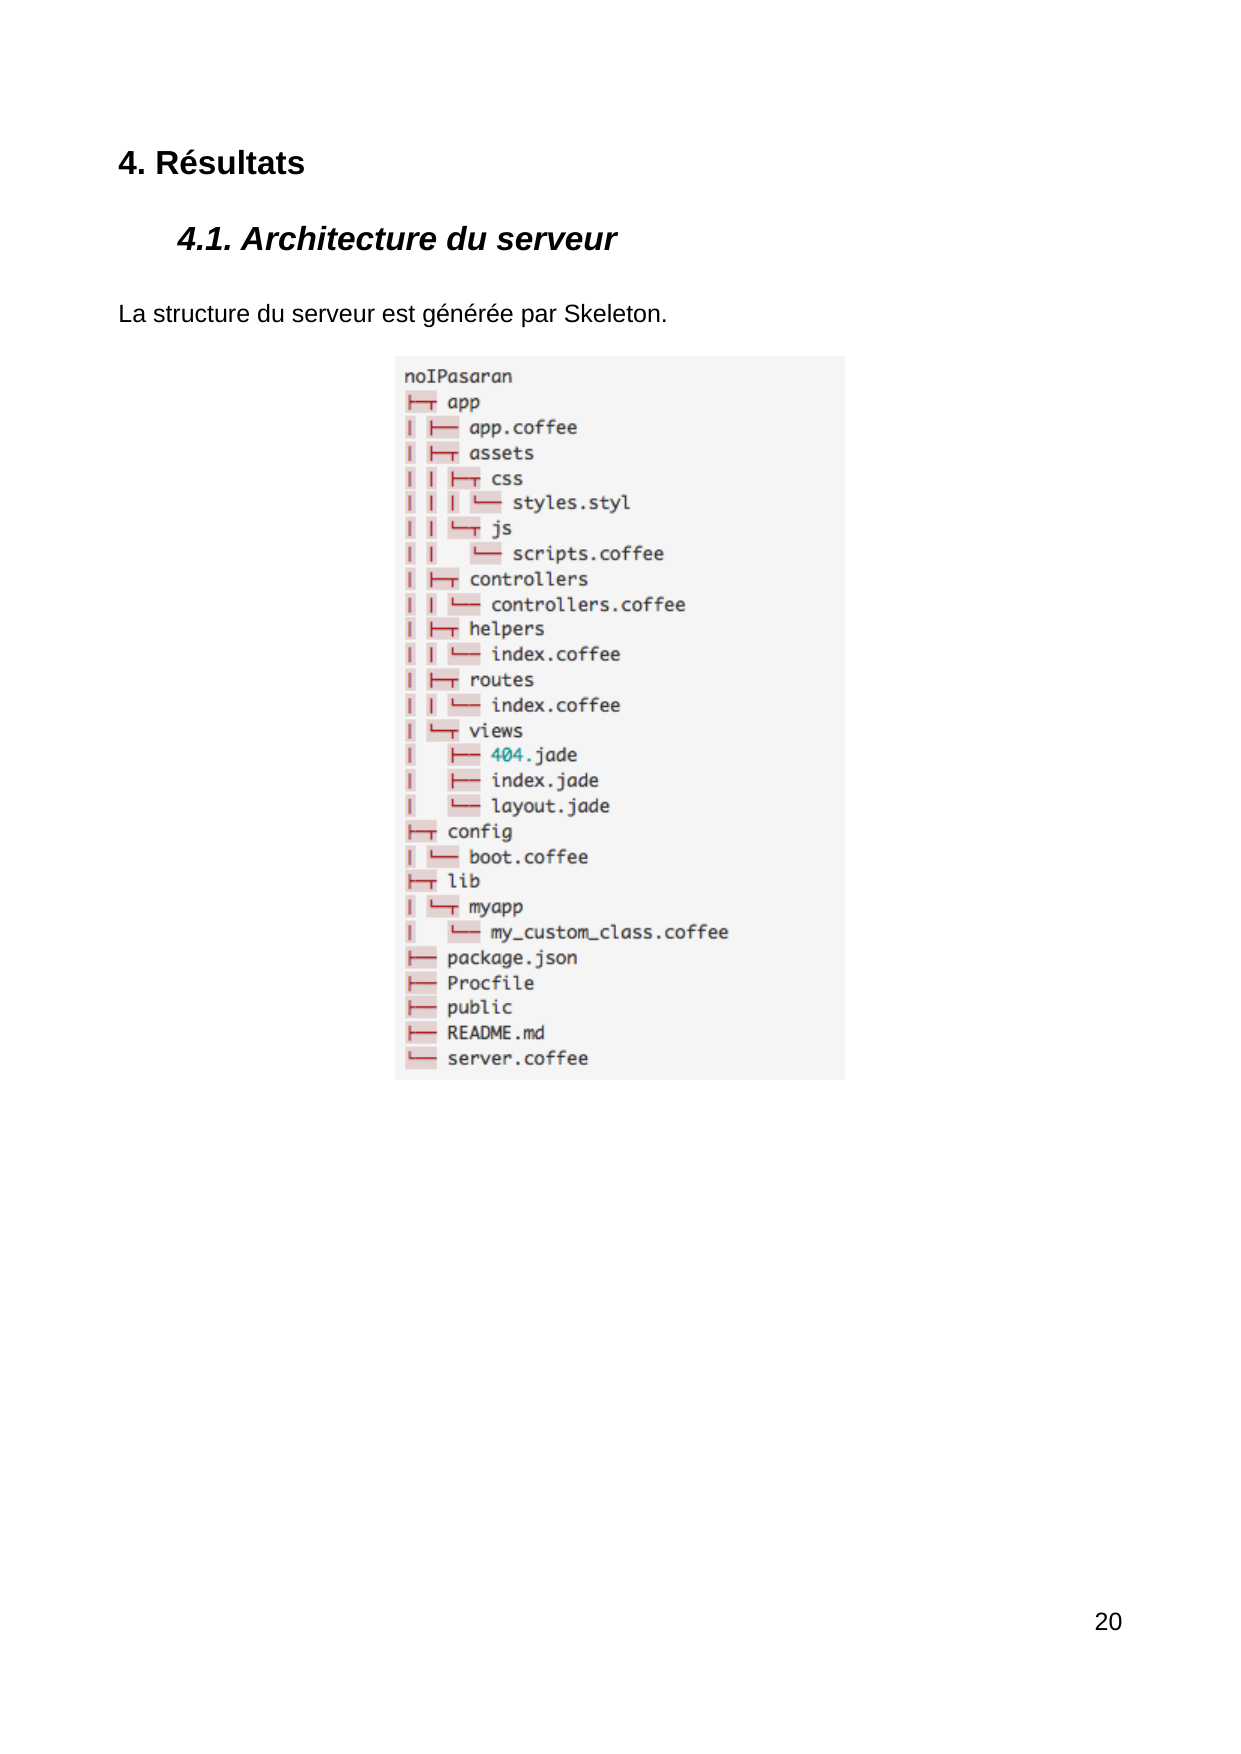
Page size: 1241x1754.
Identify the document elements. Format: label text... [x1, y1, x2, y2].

text La structure du serveur est générée par Skeleton. [118, 299, 1122, 327]
picture [395, 356, 845, 1080]
subtitle 4.1. Architecture du serveur [177, 219, 1122, 257]
subtitle 4. Résultats [118, 143, 1122, 182]
